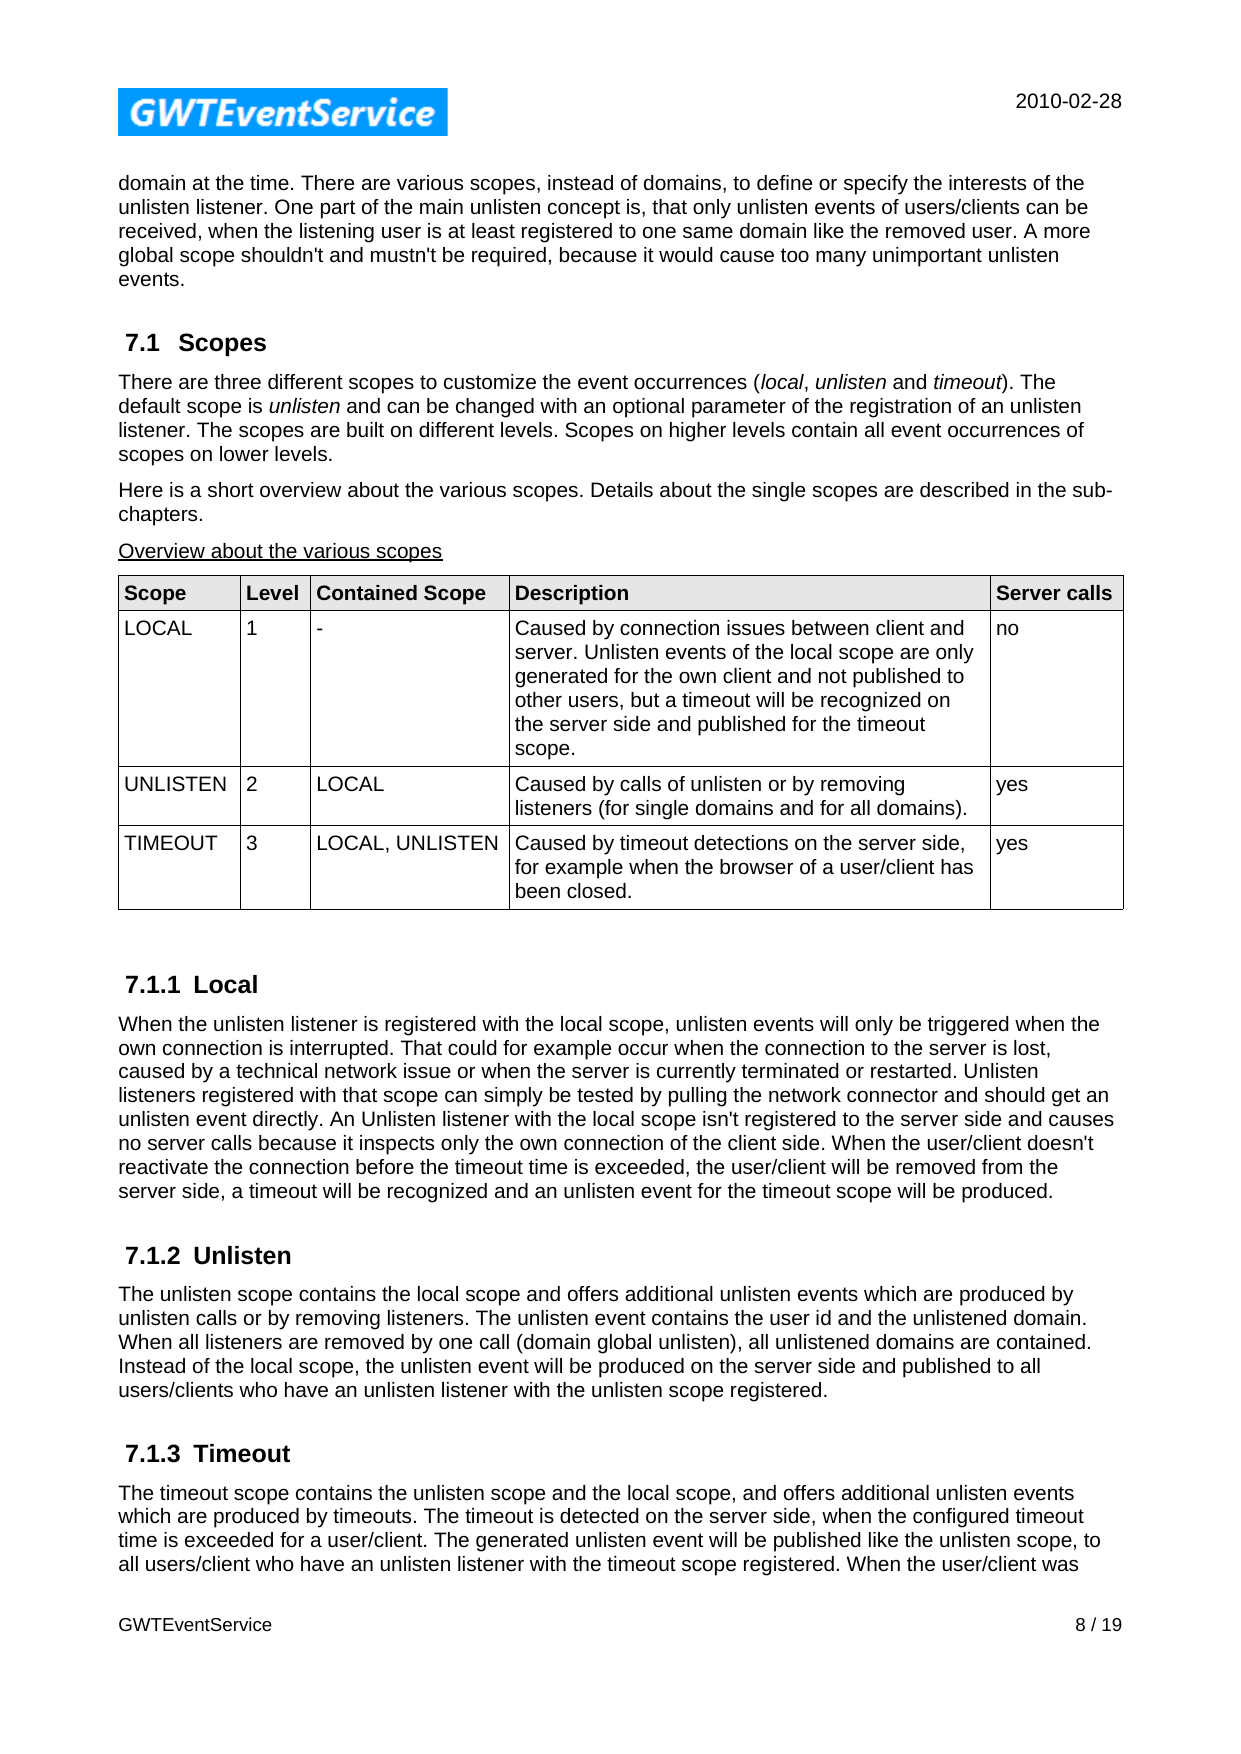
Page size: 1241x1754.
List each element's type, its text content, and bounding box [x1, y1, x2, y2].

table_cell LOCAL [311, 767, 509, 825]
table_cell TIMEOUT [119, 826, 240, 909]
table_cell Caused by connection issues between client and server. Unlisten events of the local scope are only generated for the own client and not published to other users, but a timeout will be recognized on the server side and published for the timeout scope. [510, 611, 990, 766]
text Here is a short overview about the various scopes. Details about the single scopes are described in the sub-chapters. [118, 478, 1122, 526]
table_cell yes [991, 767, 1123, 825]
table_header Server calls [991, 576, 1123, 610]
table_cell Caused by calls of unlisten or by removing listeners (for single domains and for all domains). [510, 767, 990, 825]
subtitle Local [118, 970, 1122, 999]
text When the unlisten listener is registered with the local scope, unlisten events will only be triggered when the own connection is interrupted. That could for example occur when the connection to the server is lost, caused by a technical network issue or when the server is currently terminated or restarted. Unlisten listeners registered with that scope can simply be tested by pulling the network connector and should get an unlisten event directly. An Unlisten listener with the local scope isn't registered to the server side and causes no server calls because it inspects only the own connection of the client side. When the user/client doesn't reactivate the connection before the timeout time is exceeded, the user/client will be removed from the server side, a timeout will be recognized and an unlisten event for the timeout scope will be produced. [118, 1011, 1122, 1203]
table_header Contained Scope [311, 576, 509, 610]
text Overview about the various scopes [118, 538, 1122, 562]
subtitle Scopes [118, 328, 1122, 357]
table_cell LOCAL [119, 611, 240, 766]
table_header Level [241, 576, 310, 610]
table_cell Caused by timeout detections on the server side, for example when the browser of a user/client has been closed. [510, 826, 990, 909]
text There are three different scopes to customize the event occurrences (local, unlisten and timeout). The default scope is unlisten and can be changed with an optional parameter of the registration of an unlisten listener. The scopes are built on different levels. Scopes on higher levels contain all event occurrences of scopes on lower levels. [118, 370, 1122, 466]
table_cell 3 [241, 826, 310, 909]
table_cell yes [991, 826, 1123, 909]
table_header Description [510, 576, 990, 610]
table_header Scope [119, 576, 240, 610]
subtitle Unlisten [118, 1241, 1122, 1269]
text domain at the time. There are various scopes, instead of domains, to define or specify the interests of the unlisten listener. One part of the main unlisten concept is, that only unlisten events of users/clients can be received, when the listening user is at least registered to one same domain like the removed user. A more global scope shouldn't and mustn't be required, because it would cause too many unimportant unlisten events. [118, 171, 1122, 291]
table_cell LOCAL, UNLISTEN [311, 826, 509, 909]
text The timeout scope contains the unlisten scope and the local scope, and offers additional unlisten events which are produced by timeouts. The timeout is detected on the server side, when the configured timeout time is exceeded for a user/client. The generated unlisten event will be published like the unlisten scope, to all users/client who have an unlisten listener with the timeout scope registered. When the user/client was [118, 1480, 1122, 1576]
text The unlisten scope contains the local scope and offers additional unlisten events which are produced by unlisten calls or by removing listeners. The unlisten event contains the user id and the unlistened domain. When all listeners are removed by one call (domain global unlisten), all unlistened domains are contained. Instead of the local scope, the unlisten event will be produced on the server side and published to all users/clients who have an unlisten listener with the unlisten scope registered. [118, 1282, 1122, 1402]
picture [118, 88, 448, 136]
table_cell no [991, 611, 1123, 766]
subtitle Timeout [118, 1439, 1122, 1468]
table_cell 1 [241, 611, 310, 766]
table_cell - [311, 611, 509, 766]
table_cell 2 [241, 767, 310, 825]
table_cell UNLISTEN [119, 767, 240, 825]
